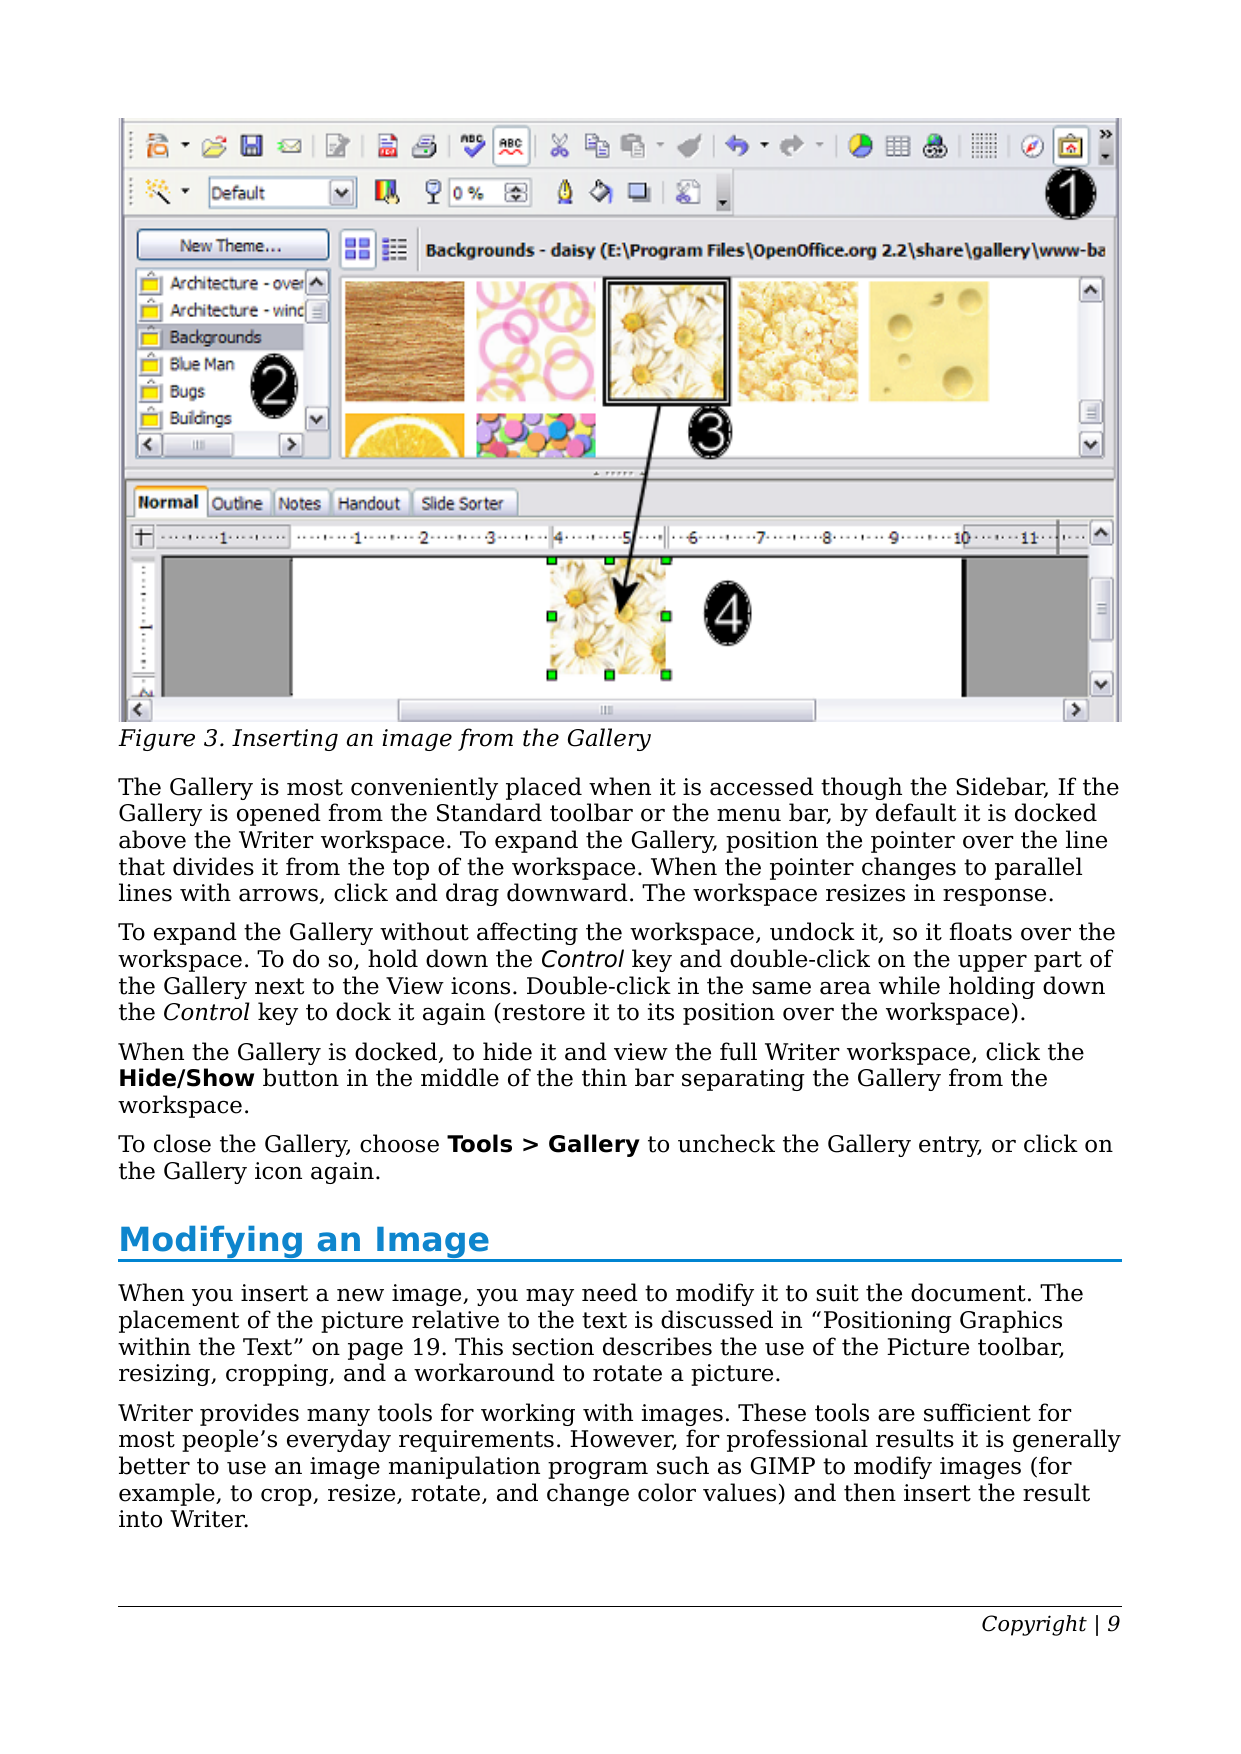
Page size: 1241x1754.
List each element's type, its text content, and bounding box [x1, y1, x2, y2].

subtitle Modifying an Image [118, 1221, 1122, 1259]
picture [118, 118, 1122, 722]
text When you insert a new image, you may need to modify it to suit the document. The placement of the picture relative to the text is discussed in “Positioning Graphics within the Text” on page 19. This section describes the use of the Picture toolbar, resizing, cropping, and a workaround to rotate a picture. [118, 1281, 1122, 1387]
text To expand the Gallery without affecting the workspace, undock it, so it floats over the workspace. To do so, hold down the Control key and double-click on the upper part of the Gallery next to the View icons. Double-click in the same area while holding down the Control key to dock it again (restore it to its position over the workspace). [118, 919, 1122, 1026]
text To close the Gallery, choose Tools > Gallery to uncheck the Gallery entry, or click on the Gallery icon again. [118, 1131, 1122, 1184]
text The Gallery is most conveniently placed when it is accessed though the Sidebar, If the Gallery is opened from the Standard toolbar or the menu bar, by default it is docked above the Writer workspace. To expand the Gallery, position the pointer over the line that divides it from the top of the workspace. When the pointer changes to parallel lines with arrows, click and drag downward. The workspace resizes in response. [118, 774, 1122, 907]
text When the Gallery is docked, to hide it and view the full Writer workspace, click the Hide/Show button in the middle of the thin bar separating the Gallery from the workspace. [118, 1039, 1122, 1119]
text Writer provides many tools for working with images. These tools are sufficient for most people’s everyday requirements. However, for professional results it is generally better to use an image manipulation program such as GIMP to modify images (for example, to crop, resize, rotate, and change color values) and then insert the result into Writer. [118, 1400, 1122, 1533]
text Figure 3. Inserting an image from the Gallery [119, 725, 1121, 751]
